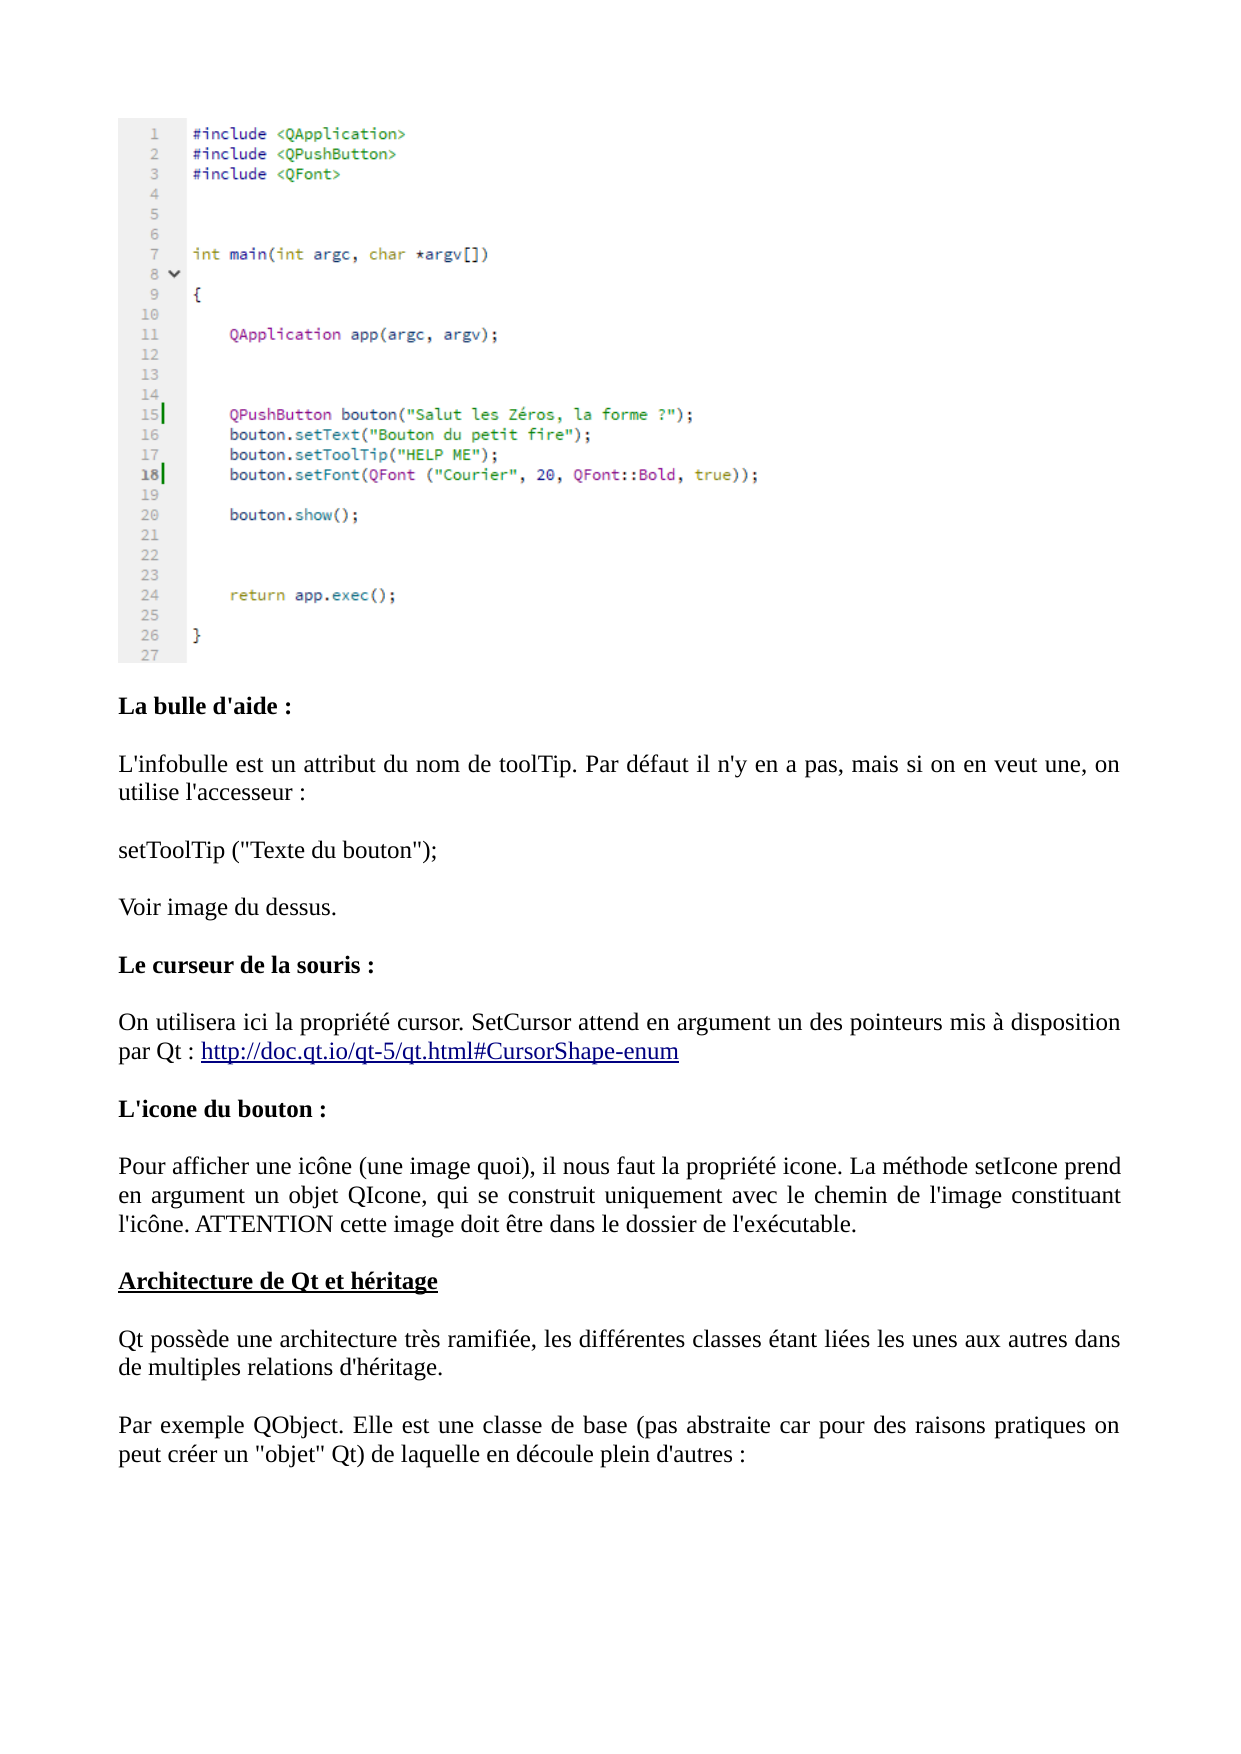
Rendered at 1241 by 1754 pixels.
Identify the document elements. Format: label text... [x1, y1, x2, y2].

text Qt possède une architecture très ramifiée, les différentes classes étant liées les unes aux autres dans de multiples relations d'héritage. [118, 1324, 1122, 1381]
text Voir image du dessus. [118, 892, 1122, 921]
text L'infobulle est un attribut du nom de toolTip. Par défaut il n'y en a pas, mais si on en veut une, on utilise l'accesseur : [118, 749, 1122, 806]
text Par exemple QObject. Elle est une classe de base (pas abstraite car pour des raisons pratiques on peut créer un "objet" Qt) de laquelle en découle plein d'autres : [118, 1410, 1122, 1467]
text Le curseur de la souris : [118, 950, 1122, 979]
text On utilisera ici la propriété cursor. SetCursor attend en argument un des pointeurs mis à disposition par Qt : http://doc.qt.io/qt-5/qt.html#CursorShape-enum [118, 1007, 1122, 1065]
text setToolTip ("Texte du bouton"); [118, 835, 1122, 864]
text Pour afficher une icône (une image quoi), il nous faut la propriété icone. La méthode setIcone prend en argument un objet QIcone, qui se construit uniquement avec le chemin de l'image constituant l'icône. ATTENTION cette image doit être dans le dossier de l'exécutable. [118, 1151, 1122, 1237]
text La bulle d'aide : [118, 691, 1122, 720]
text L'icone du bouton : [118, 1094, 1122, 1122]
text Architecture de Qt et héritage [118, 1266, 1122, 1295]
